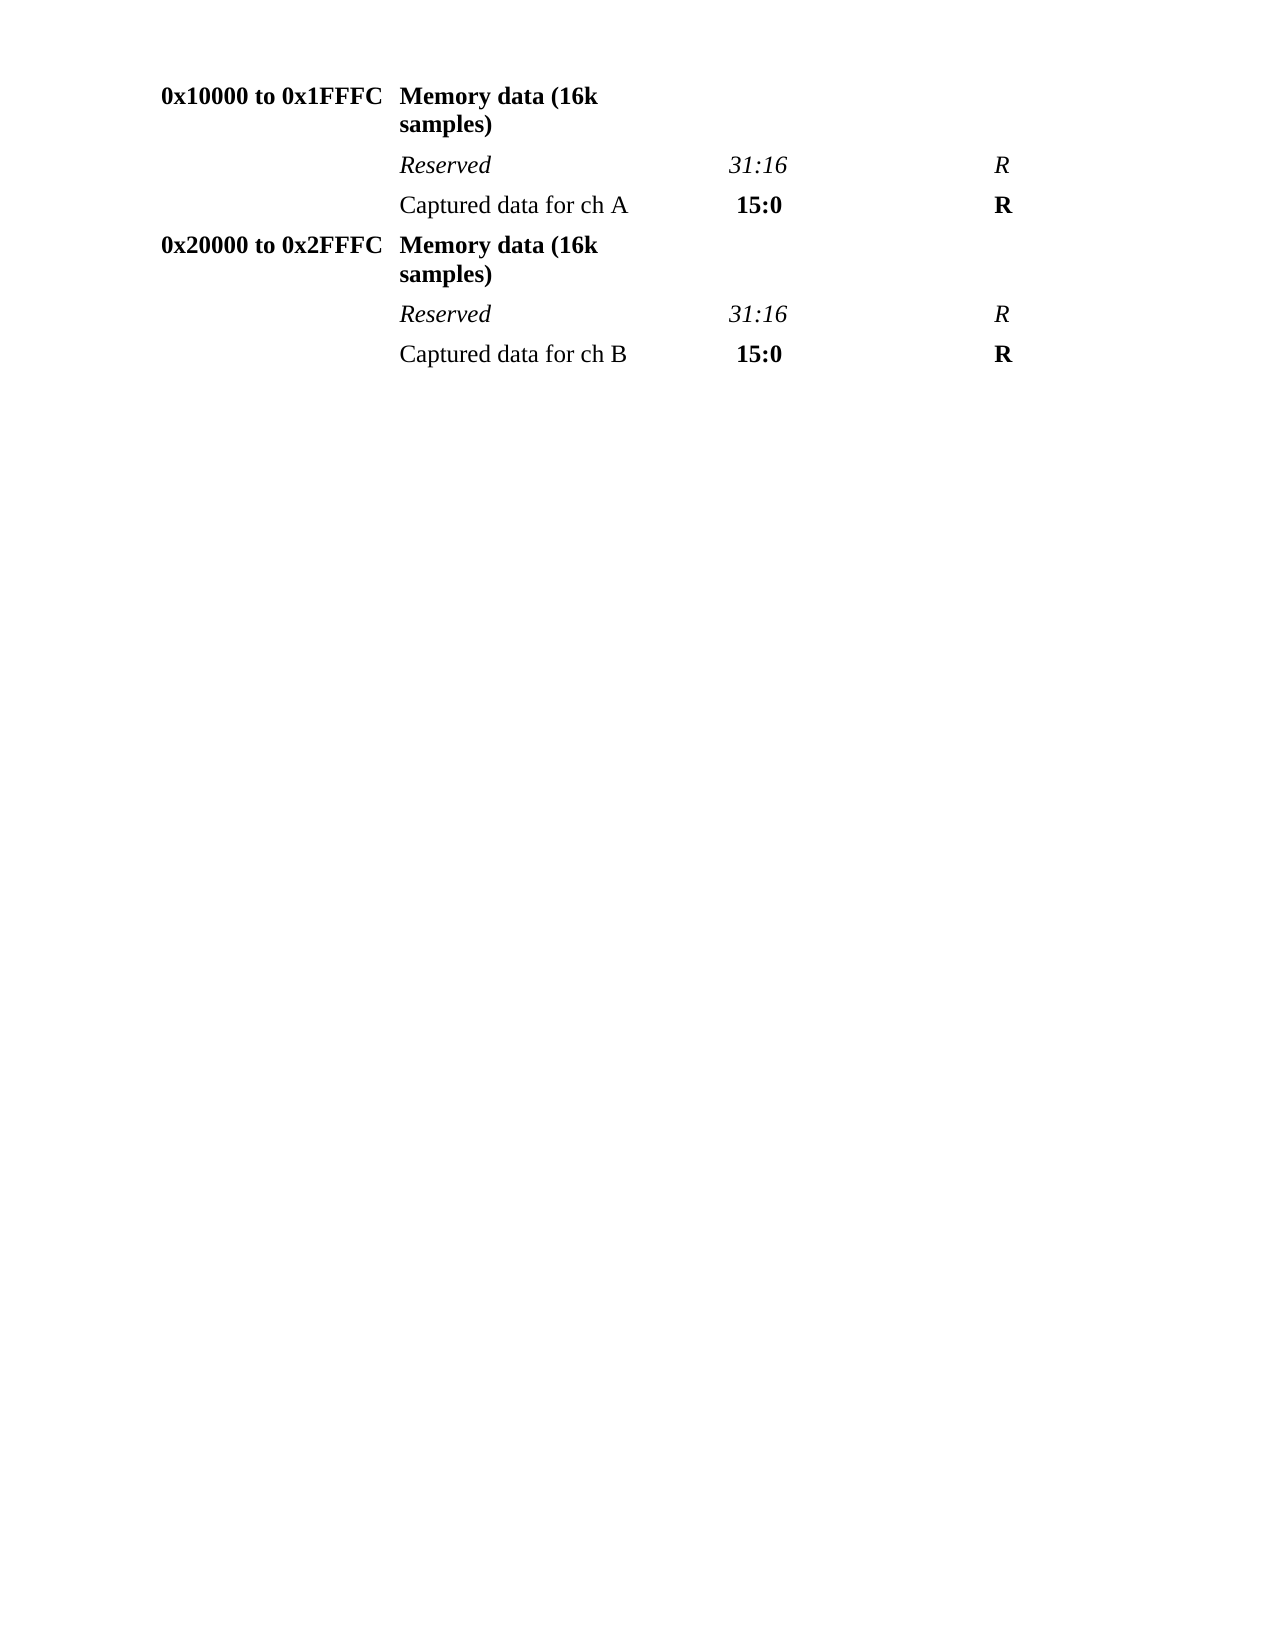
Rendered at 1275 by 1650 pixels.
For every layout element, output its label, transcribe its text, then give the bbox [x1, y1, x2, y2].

table_cell Reserved [394, 144, 637, 184]
table_cell 15:0 [637, 184, 881, 224]
table_cell [637, 224, 881, 293]
table_cell [881, 75, 1125, 144]
table_cell Captured data for ch B [394, 334, 637, 374]
table_cell 15:0 [637, 334, 881, 374]
table_cell 0x20000 to 0x2FFFC [150, 224, 393, 293]
table_cell [150, 184, 393, 224]
table_cell R [881, 144, 1125, 184]
table_cell [150, 334, 393, 374]
table_cell 31:16 [637, 293, 881, 333]
table_cell R [881, 293, 1125, 333]
table_cell [881, 224, 1125, 293]
table_cell [150, 293, 393, 333]
table_cell R [881, 334, 1125, 374]
table_cell [637, 75, 881, 144]
table_cell [150, 144, 393, 184]
table_cell Memory data (16k samples) [394, 75, 637, 144]
table_cell 0x10000 to 0x1FFFC [150, 75, 393, 144]
table_cell 31:16 [637, 144, 881, 184]
table_cell Captured data for ch A [394, 184, 637, 224]
table_cell Memory data (16k samples) [394, 224, 637, 293]
table_cell R [881, 184, 1125, 224]
table_cell Reserved [394, 293, 637, 333]
